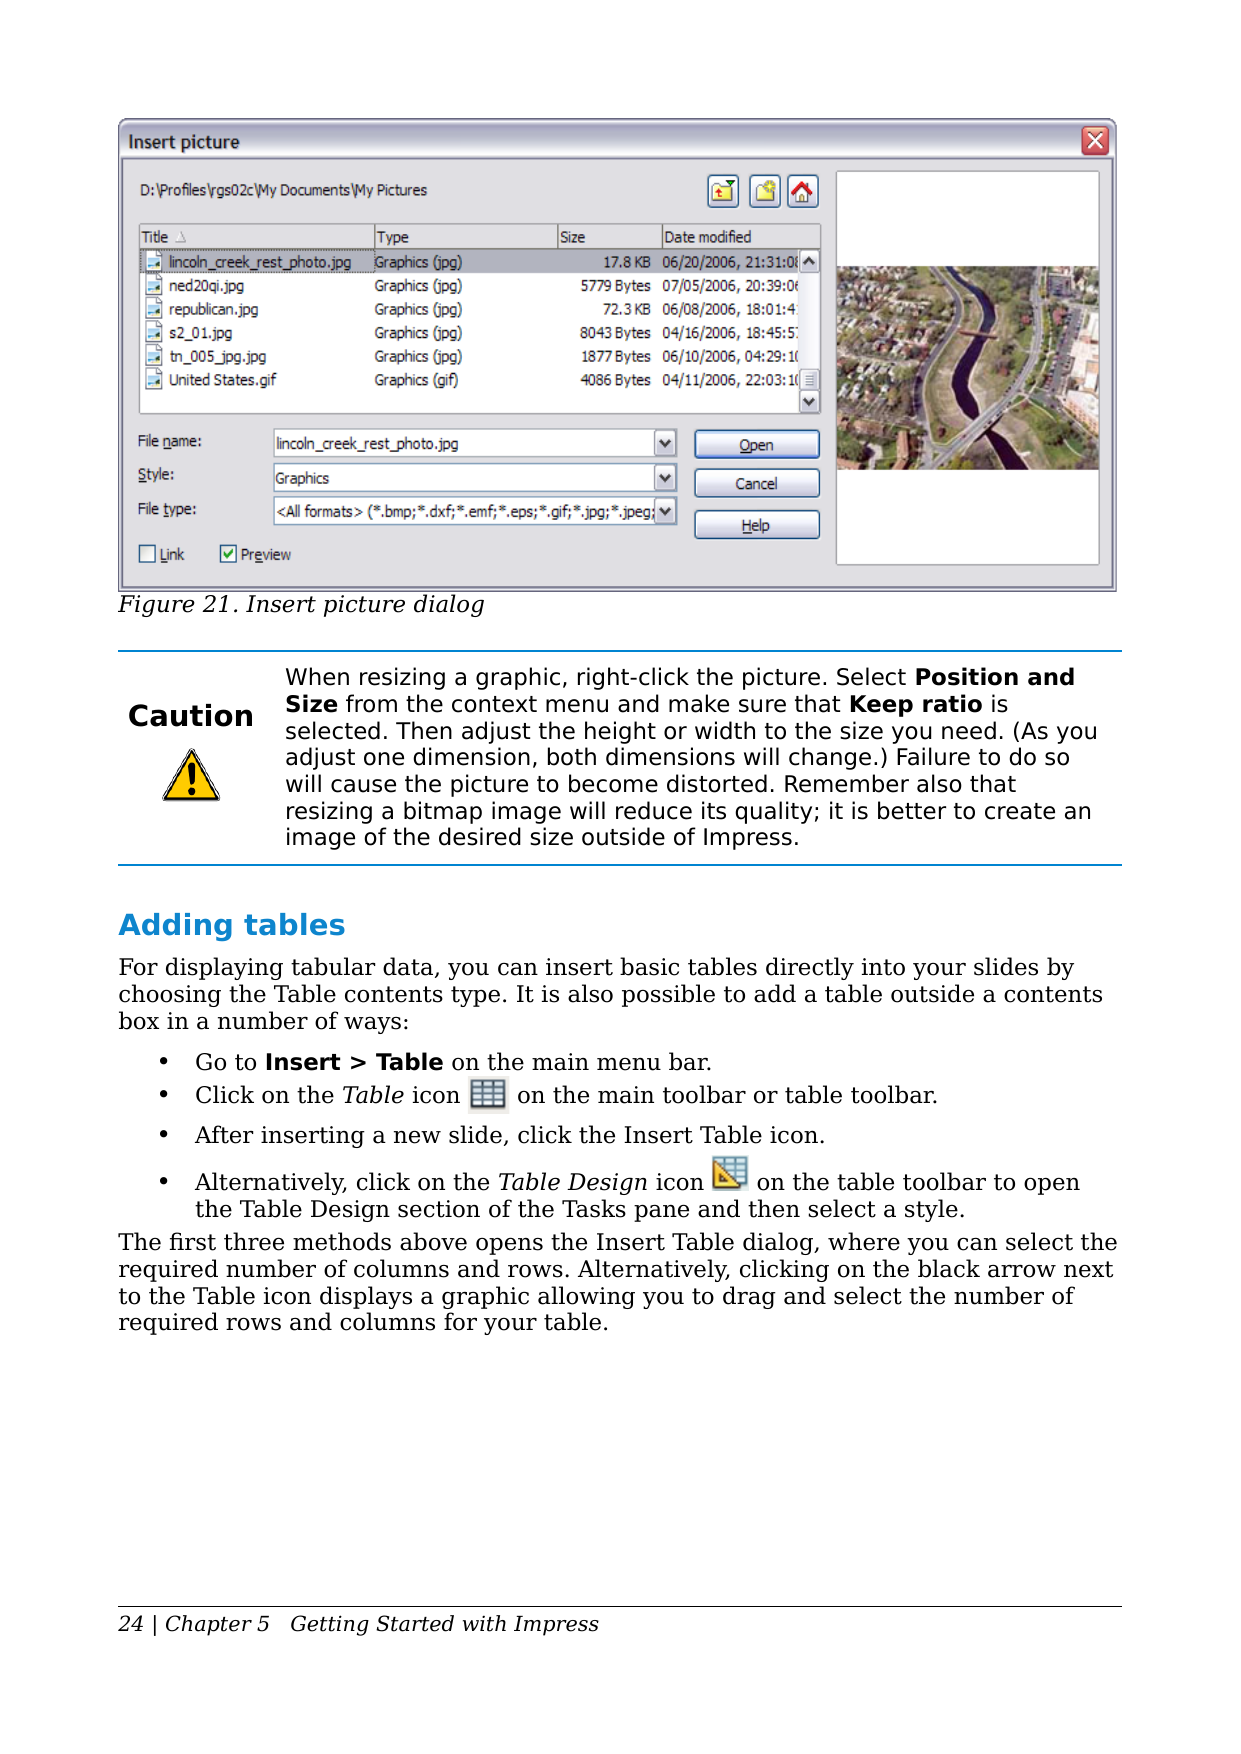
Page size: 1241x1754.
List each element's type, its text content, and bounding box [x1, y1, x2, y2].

text Figure 21. Insert picture dialog [118, 592, 1117, 618]
list Click on the Table icon [156, 1076, 467, 1114]
picture [158, 745, 224, 805]
picture [711, 1155, 749, 1191]
subtitle Adding tables [118, 908, 1122, 942]
list After inserting a new slide, click the Insert Table icon. [156, 1120, 1122, 1149]
table_header Caution [118, 652, 263, 864]
picture [118, 118, 1117, 592]
table_header When resizing a graphic, right-click the picture. Select Position and Size from the context menu and make sure that Keep ratio is selected. Then adjust the height or width to the size you need. (As you adjust one dimension, both dimensions will change.) Failure to do so will cause the picture to become distorted. Remember also that resizing a bitmap image will reduce its quality; it is better to create an image of the desired size outside of Impress. [264, 652, 1122, 864]
text For displaying tabular data, you can insert basic tables directly into your slides by choosing the Table contents type. It is also possible to add a table outside a contents box in a number of ways: [118, 954, 1122, 1034]
list Alternatively, click on the Table Design icon on the table toolbar to open the Table Design section of the Tasks pane and then select a style. [156, 1155, 1122, 1223]
list Go to Insert > Table on the main menu bar. [156, 1047, 1122, 1076]
list on the main toolbar or table toolbar. [510, 1076, 1122, 1114]
text The first three methods above opens the Insert Table dialog, where you can select the required number of columns and rows. Alternatively, clicking on the black arrow next to the Table icon displays a graphic allowing you to drag and select the number of required rows and columns for your table. [118, 1229, 1122, 1336]
picture [467, 1076, 510, 1114]
